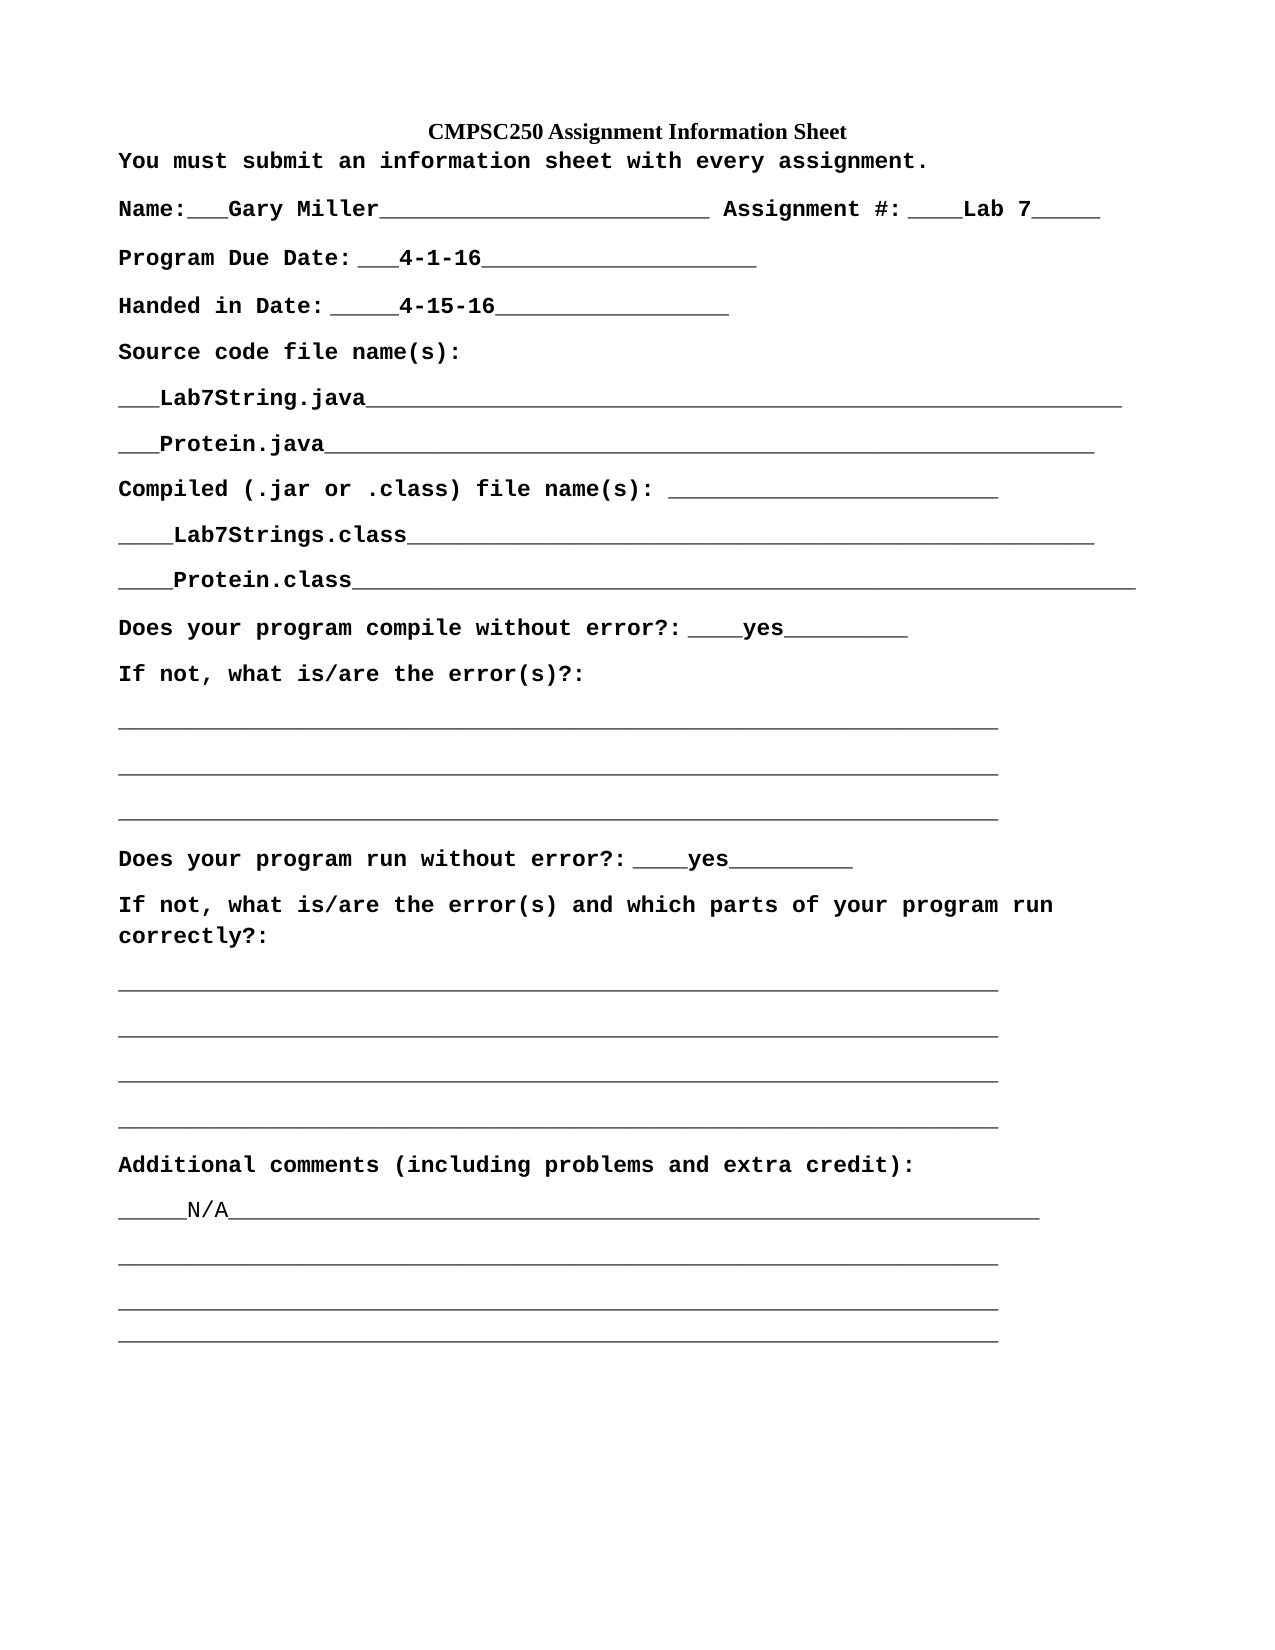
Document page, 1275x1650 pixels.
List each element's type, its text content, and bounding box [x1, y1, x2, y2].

text CMPSC250 Assignment Information Sheet [118, 118, 1157, 144]
text ___Protein.java________________________________________________________ [118, 432, 1157, 458]
text ________________________________________________________________ [118, 970, 1157, 996]
text ________________________________________________________________ [118, 708, 1157, 734]
text Additional comments (including problems and extra credit): [118, 1153, 1157, 1179]
text Compiled (.jar or .class) file name(s): ________________________ [118, 477, 1157, 503]
text ________________________________________________________________ [118, 1016, 1157, 1042]
text ____Lab7Strings.class__________________________________________________ [118, 523, 1157, 549]
text Handed in Date: _____4-15-16_________________ [118, 292, 1157, 320]
text Does your program run without error?: ____yes_________ [118, 845, 1157, 873]
text Name:___Gary Miller________________________ Assignment #: ____Lab 7_____ [118, 195, 1157, 223]
text Source code file name(s): [118, 341, 1157, 367]
text If not, what is/are the error(s) and which parts of your program run correctly?: [118, 894, 1157, 951]
text _____N/A___________________________________________________________ [118, 1198, 1157, 1224]
text Program Due Date: ___4-1-16____________________ [118, 244, 1157, 272]
text ________________________________________________________________ [118, 1062, 1157, 1088]
text ____Protein.class_________________________________________________________ [118, 569, 1157, 595]
text Does your program compile without error?: ____yes_________ [118, 614, 1157, 643]
text ________________________________________________________________ [118, 1244, 1157, 1270]
text ___Lab7String.java_______________________________________________________ [118, 386, 1157, 412]
text ________________________________________________________________ [118, 1290, 1157, 1316]
text You must submit an information sheet with every assignment. [118, 150, 1157, 176]
text ________________________________________________________________ [118, 754, 1157, 780]
text If not, what is/are the error(s)?: [118, 663, 1157, 689]
text ________________________________________________________________ [118, 1107, 1157, 1133]
text ________________________________________________________________ [118, 1321, 1157, 1347]
text ________________________________________________________________ [118, 800, 1157, 826]
